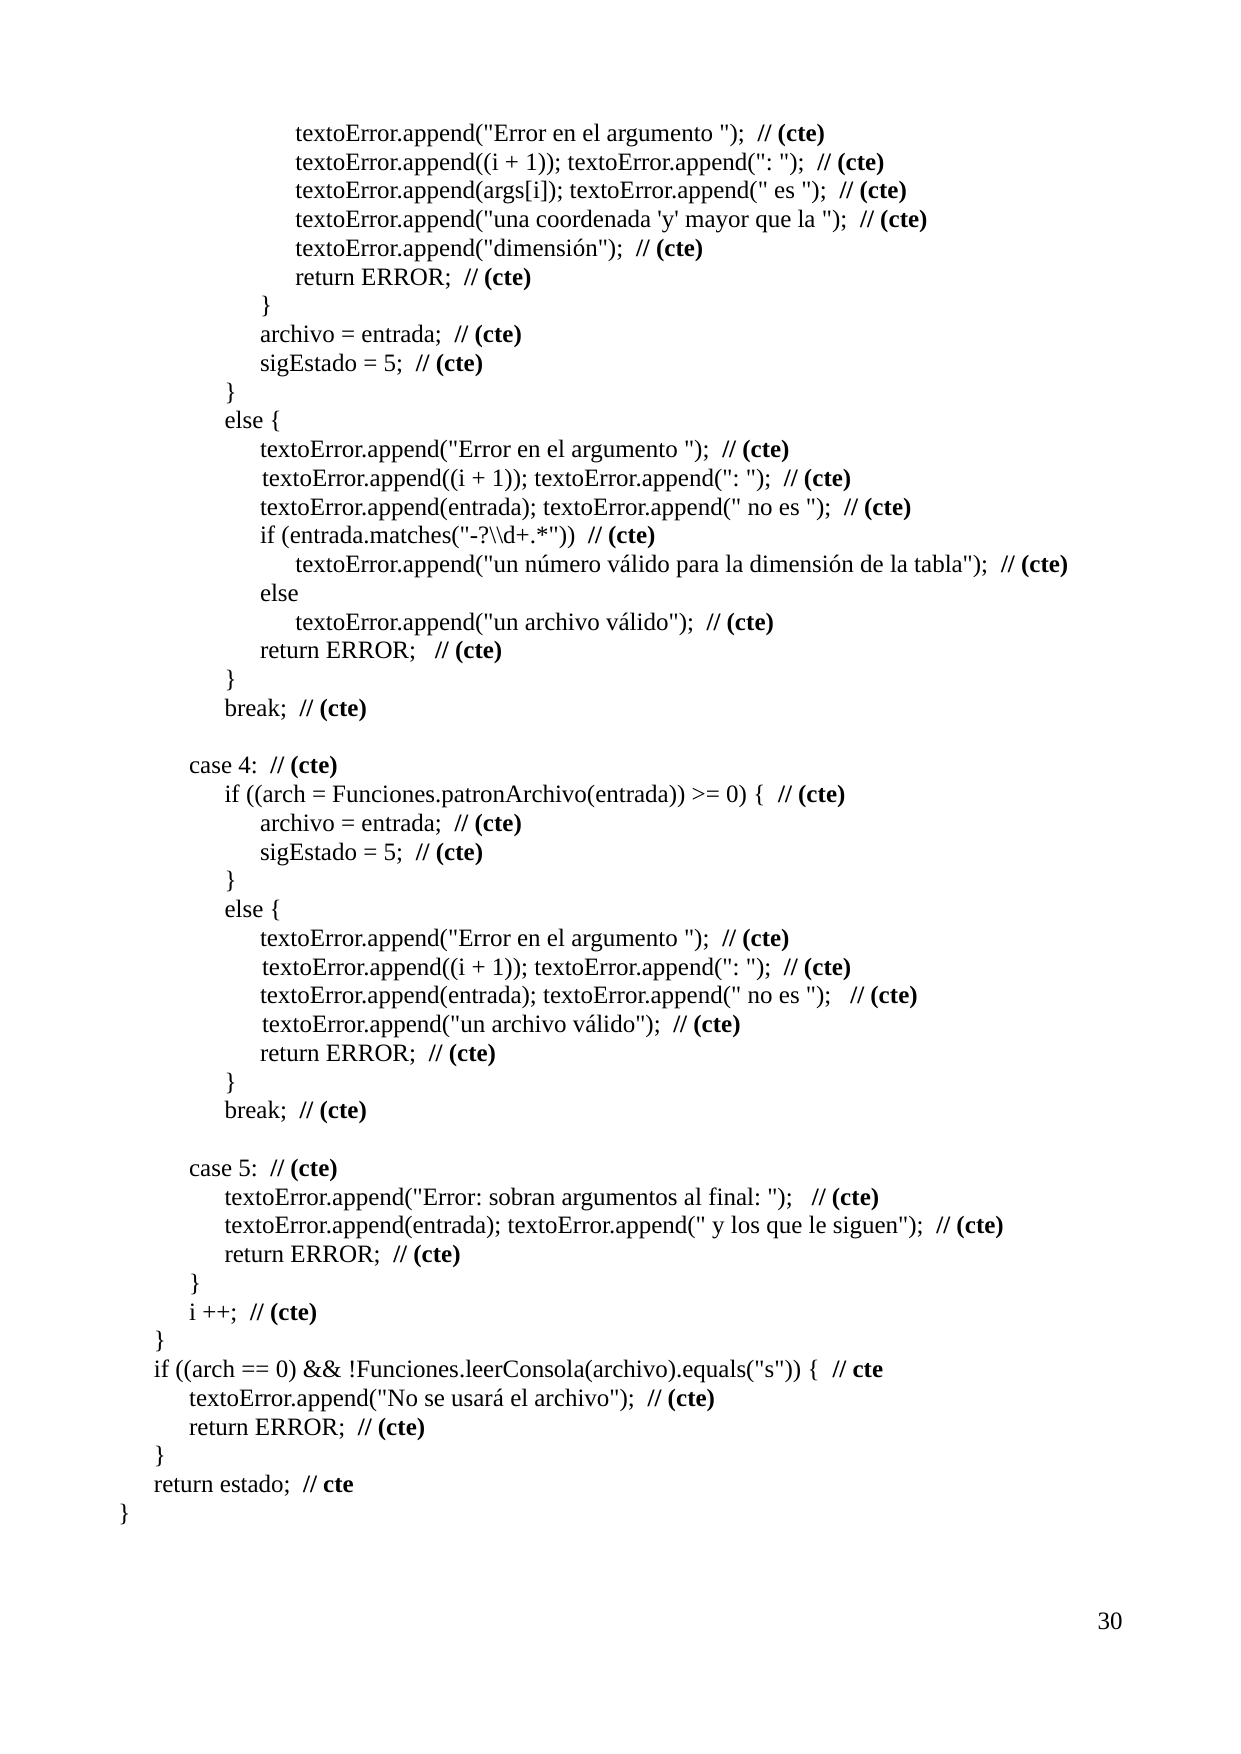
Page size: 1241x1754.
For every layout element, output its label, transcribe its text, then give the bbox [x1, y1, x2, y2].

text textoError.append("Error en el argumento "); // (cte) [118, 434, 1122, 463]
text textoError.append("una coordenada 'y' mayor que la "); // (cte) [118, 204, 1122, 233]
text textoError.append("Error en el argumento "); // (cte) [118, 118, 1122, 147]
text } [118, 291, 1122, 319]
text textoError.append(entrada); textoError.append(" y los que le siguen"); // (cte) [118, 1211, 1122, 1239]
text else { [118, 406, 1122, 434]
text i ++; // (cte) [118, 1297, 1122, 1326]
text } [118, 1441, 1122, 1469]
text textoError.append("Error en el argumento "); // (cte) [118, 923, 1122, 952]
text else { [118, 894, 1122, 923]
text archivo = entrada; // (cte) [118, 319, 1122, 348]
text } [118, 377, 1122, 406]
text return ERROR; // (cte) [118, 1239, 1122, 1268]
text textoError.append("un número válido para la dimensión de la tabla"); // (cte) [118, 549, 1122, 578]
text textoError.append((i + 1)); textoError.append(": "); // (cte) [118, 147, 1122, 176]
text if (entrada.matches("-?\\d+.*")) // (cte) [118, 521, 1122, 549]
text sigEstado = 5; // (cte) [118, 348, 1122, 377]
text return ERROR; // (cte) [118, 636, 1122, 664]
text return ERROR; // (cte) [118, 1412, 1122, 1441]
text } [118, 866, 1122, 894]
text textoError.append("No se usará el archivo"); // (cte) [118, 1383, 1122, 1412]
text textoError.append("un archivo válido"); // (cte) [118, 1009, 1122, 1038]
text else [118, 578, 1122, 607]
text archivo = entrada; // (cte) [118, 808, 1122, 837]
text return ERROR; // (cte) [118, 1038, 1122, 1067]
text case 5: // (cte) [118, 1153, 1122, 1182]
text break; // (cte) [118, 1096, 1122, 1124]
text sigEstado = 5; // (cte) [118, 837, 1122, 866]
text if ((arch = Funciones.patronArchivo(entrada)) >= 0) { // (cte) [118, 779, 1122, 808]
text } [118, 1268, 1122, 1297]
text textoError.append("Error: sobran argumentos al final: "); // (cte) [118, 1182, 1122, 1211]
text } [118, 1498, 1122, 1527]
text textoError.append(entrada); textoError.append(" no es "); // (cte) [118, 492, 1122, 521]
text textoError.append((i + 1)); textoError.append(": "); // (cte) [118, 463, 1122, 492]
text break; // (cte) [118, 693, 1122, 722]
text textoError.append((i + 1)); textoError.append(": "); // (cte) [118, 952, 1122, 981]
text textoError.append("dimensión"); // (cte) [118, 233, 1122, 262]
text textoError.append("un archivo válido"); // (cte) [118, 607, 1122, 636]
text return estado; // cte [118, 1469, 1122, 1498]
text case 4: // (cte) [118, 751, 1122, 779]
text textoError.append(entrada); textoError.append(" no es "); // (cte) [118, 981, 1122, 1009]
text } [118, 1067, 1122, 1096]
text textoError.append(args[i]); textoError.append(" es "); // (cte) [118, 176, 1122, 204]
text } [118, 1326, 1122, 1354]
text return ERROR; // (cte) [118, 262, 1122, 291]
text if ((arch == 0) && !Funciones.leerConsola(archivo).equals("s")) { // cte [118, 1354, 1122, 1383]
text } [118, 664, 1122, 693]
